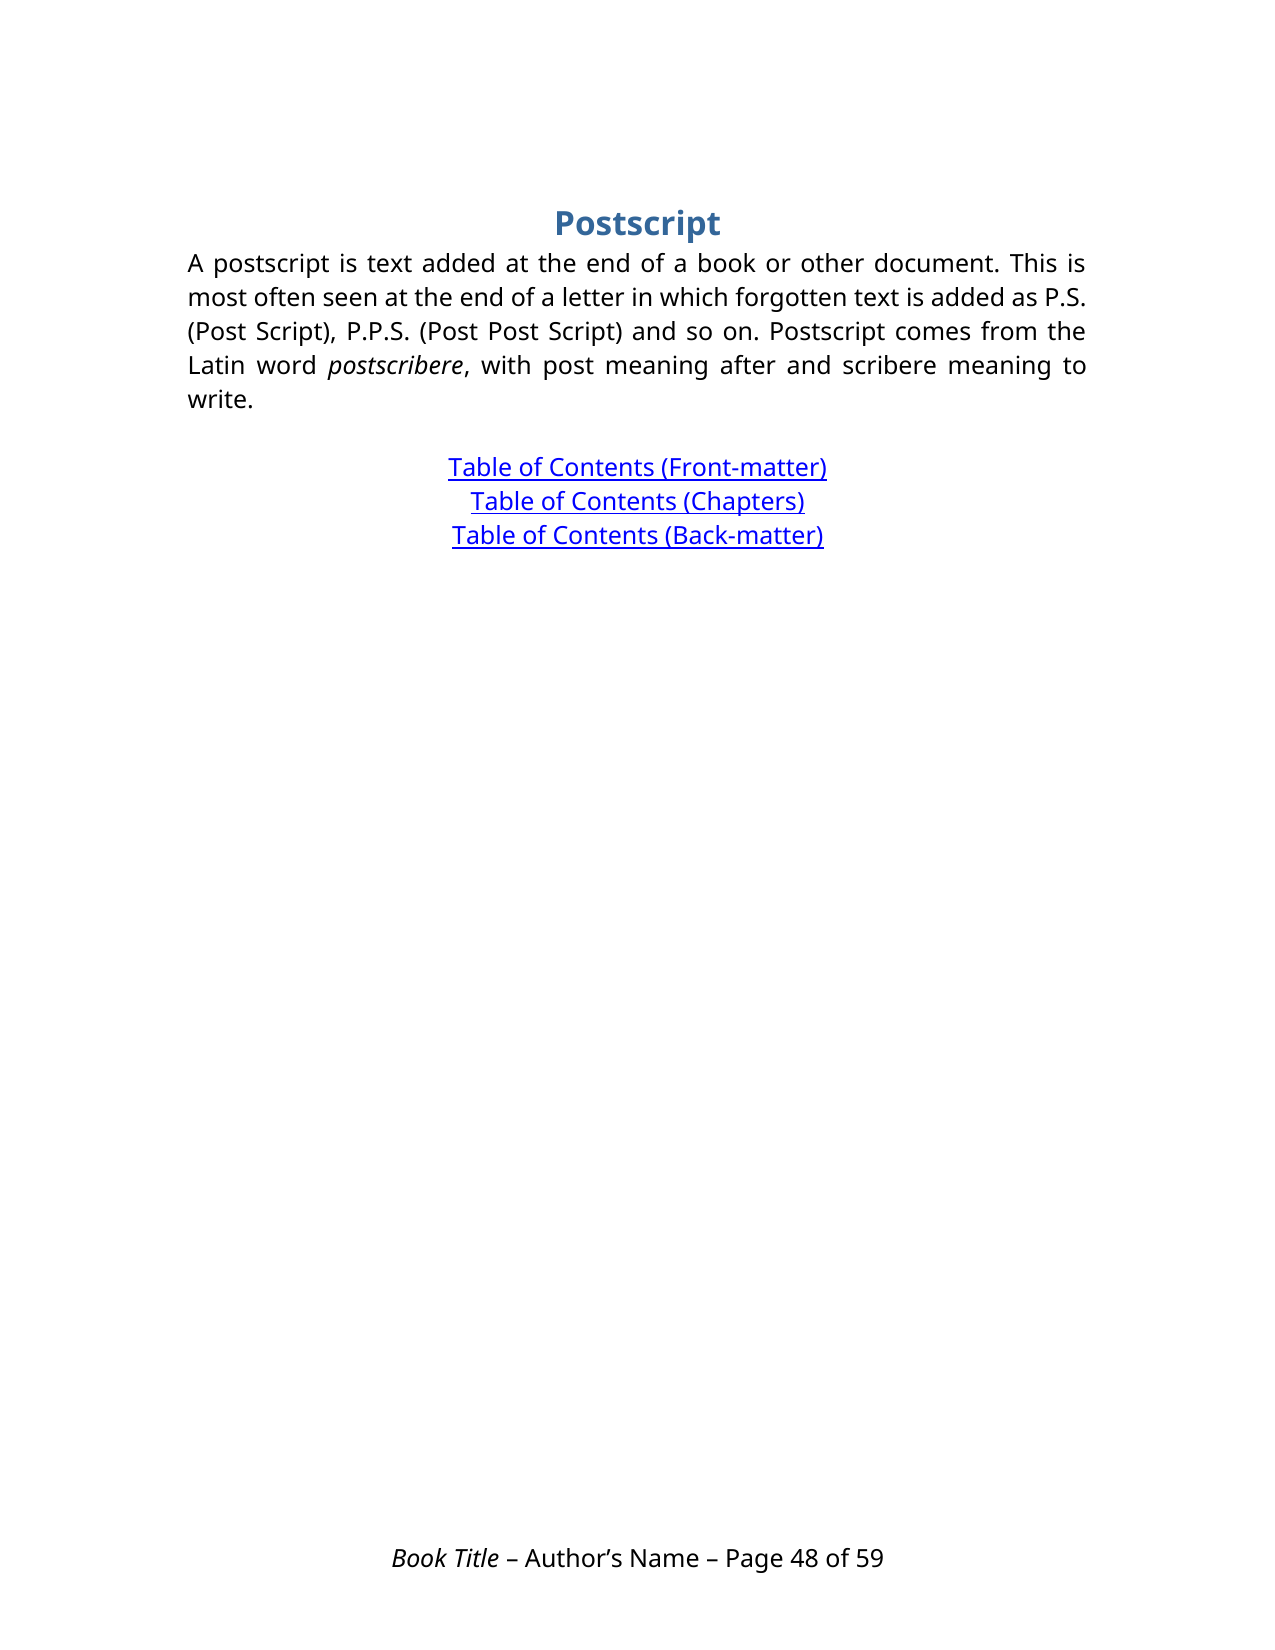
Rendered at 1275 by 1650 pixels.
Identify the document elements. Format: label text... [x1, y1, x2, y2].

text Table of Contents (Back-matter) [187, 518, 1087, 552]
text A postscript is text added at the end of a book or other document. This is most often seen at the end of a letter in which forgotten text is added as P.S. (Post Script), P.P.S. (Post Post Script) and so on. Postscript comes from the Latin word postscribere, with post meaning after and scribere meaning to write. [187, 245, 1087, 416]
subtitle Postscript [187, 200, 1087, 245]
text Table of Contents (Front-matter) [187, 450, 1087, 484]
text Table of Contents (Chapters) [187, 484, 1087, 518]
